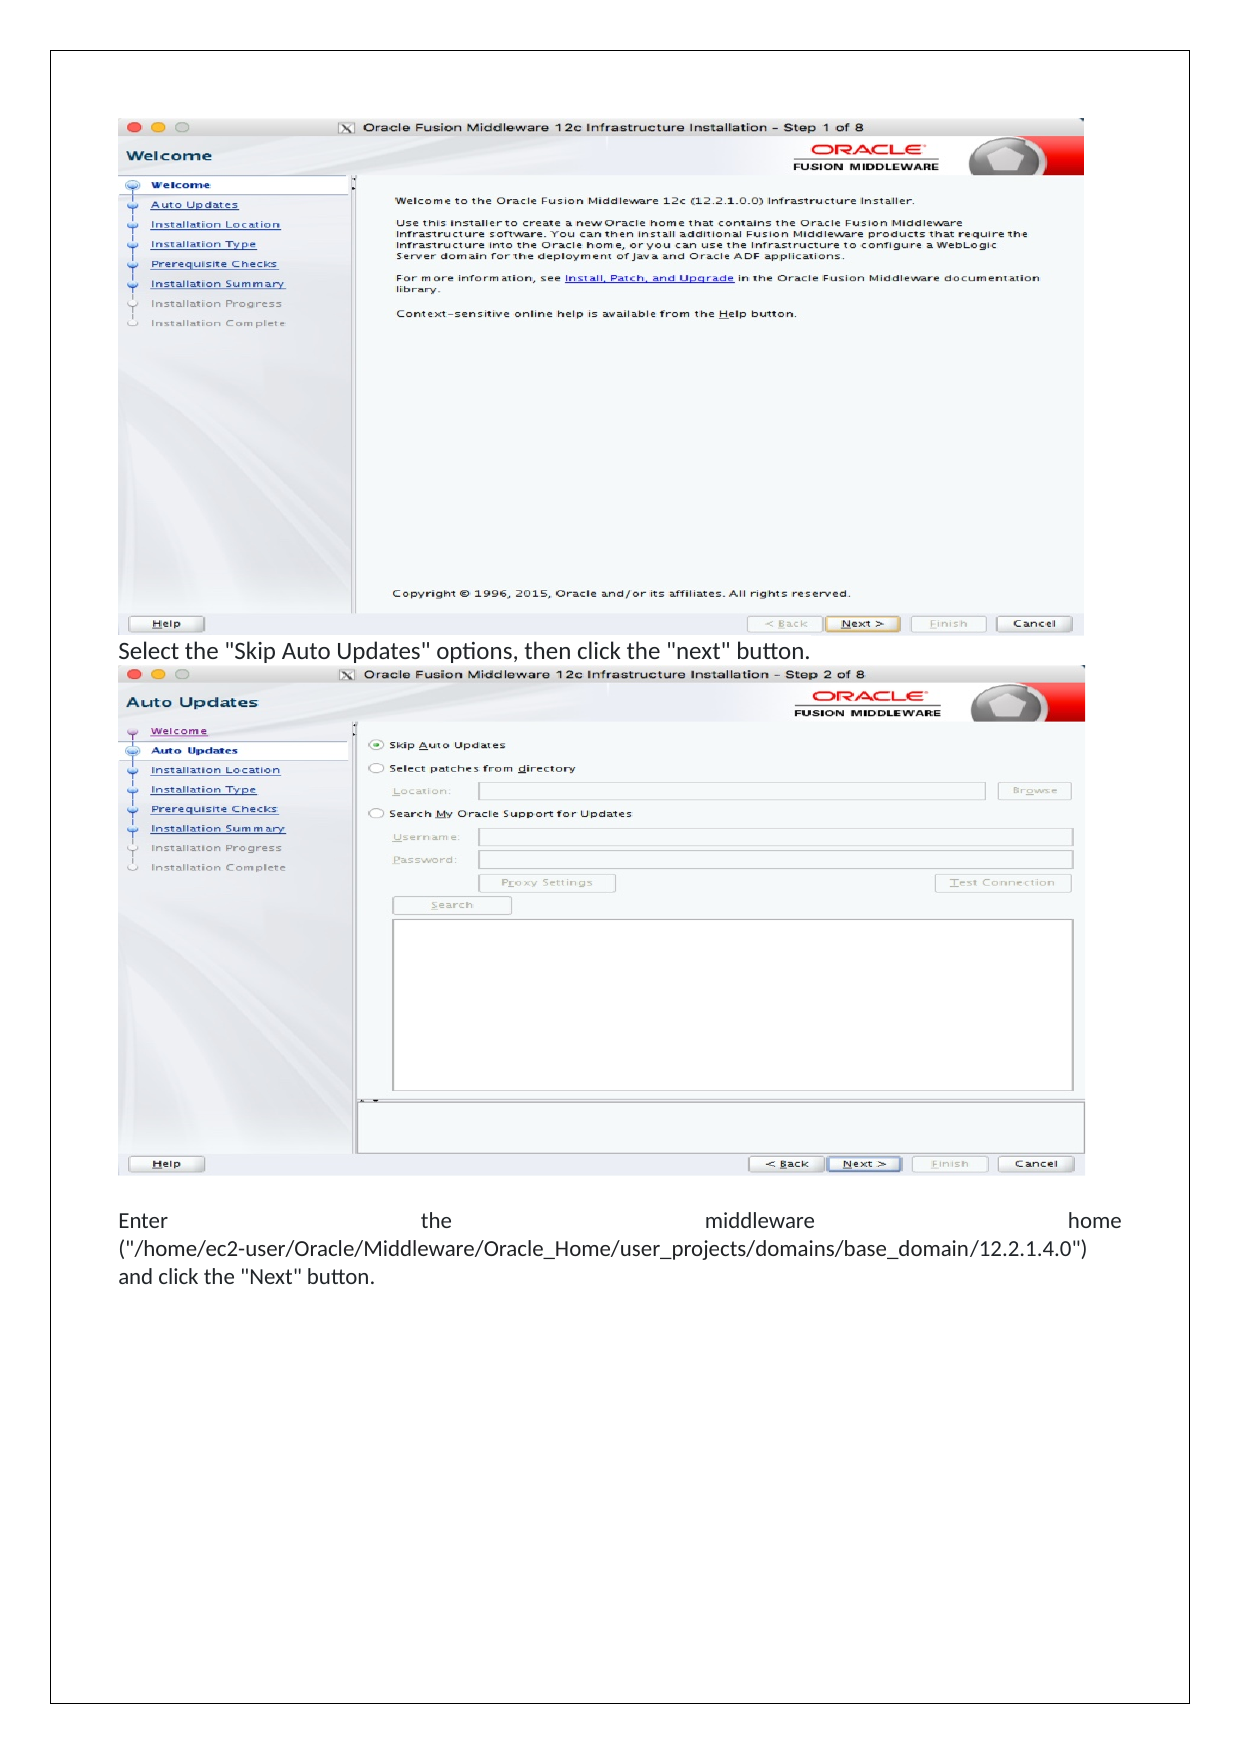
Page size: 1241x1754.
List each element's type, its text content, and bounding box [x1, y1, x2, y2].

picture [118, 665, 1086, 1176]
text Select the "Skip Auto Updates" options, then click the "next" button. [118, 635, 1122, 666]
picture [118, 118, 1084, 636]
text Enter the middleware home ("/home/ec2-user/Oracle/Middleware/Oracle_Home/user_projects/domains/base_domain/12.2.1.4.0") and click the "Next" button. [118, 1206, 1122, 1290]
